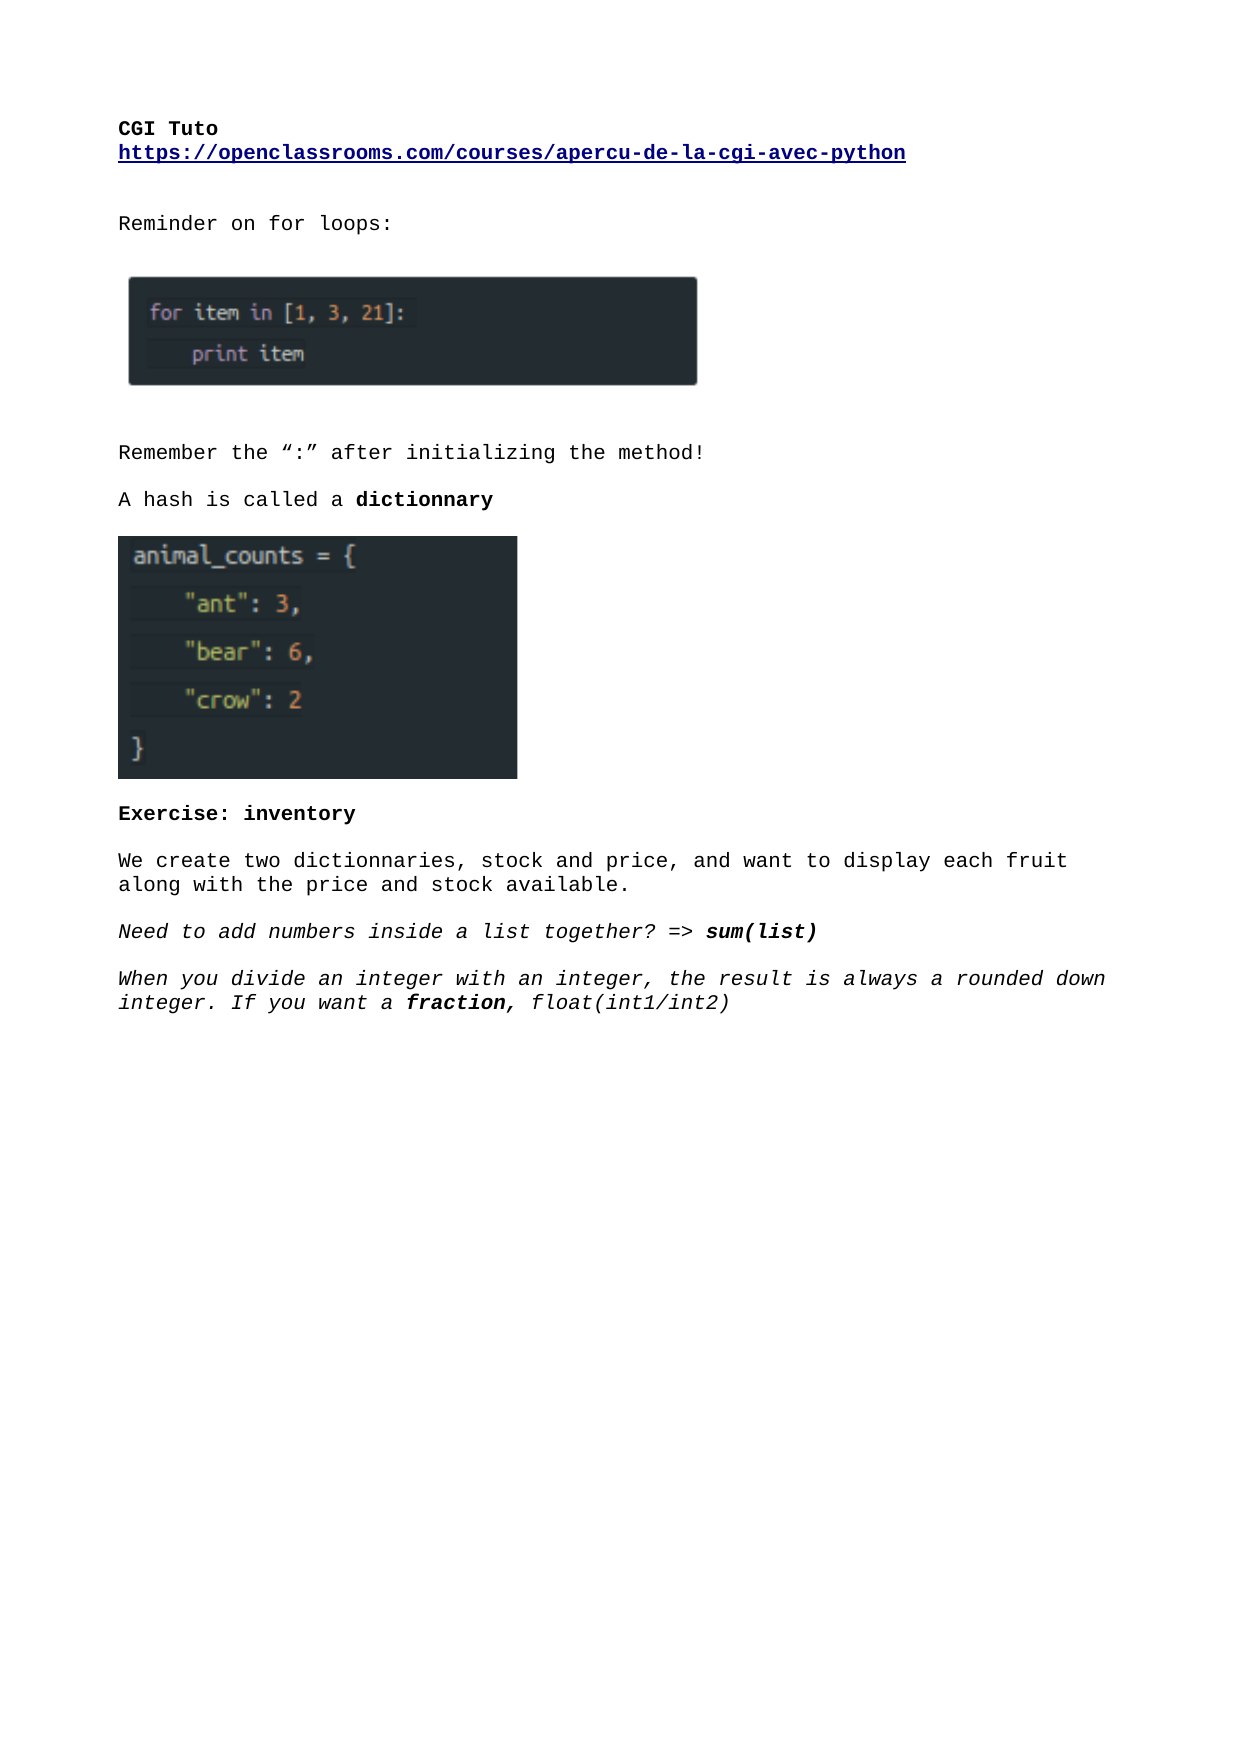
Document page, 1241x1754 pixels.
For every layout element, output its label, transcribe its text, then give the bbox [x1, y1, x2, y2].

picture [118, 536, 518, 779]
text Remember the “:” after initializing the method! [118, 442, 1122, 466]
text We create two dictionnaries, stock and price, and want to display each fruit along with the price and stock available. [118, 850, 1122, 897]
picture [118, 255, 718, 395]
text Reminder on for loops: [118, 213, 1122, 236]
text Exercise: inventory [118, 803, 1122, 826]
text Need to add numbers inside a list together? => sum(list) [118, 921, 1122, 944]
text CGI Tuto [118, 118, 1122, 142]
text https://openclassrooms.com/courses/apercu-de-la-cgi-avec-python [118, 142, 1122, 165]
text When you divide an integer with an integer, the result is always a rounded down integer. If you want a fraction, float(int1/int2) [118, 968, 1122, 1015]
text A hash is called a dictionnary [118, 489, 1122, 513]
